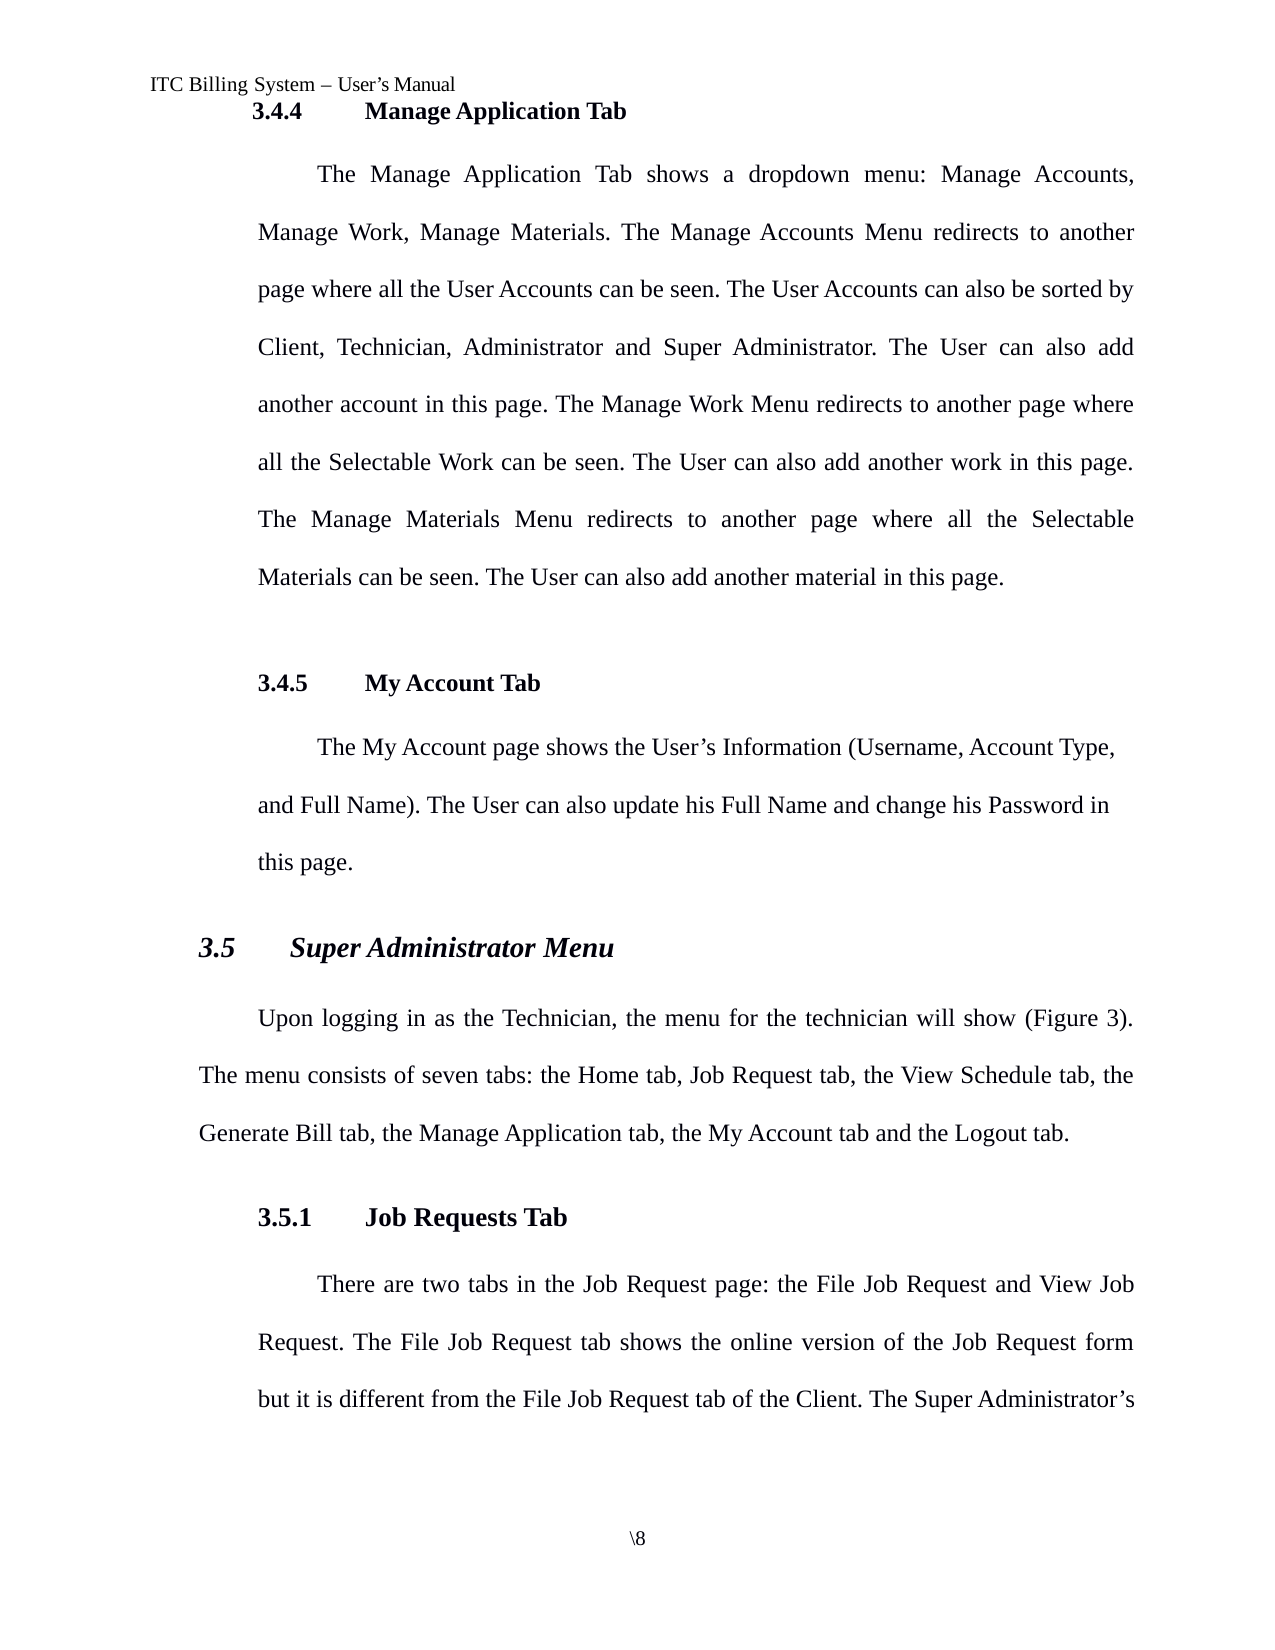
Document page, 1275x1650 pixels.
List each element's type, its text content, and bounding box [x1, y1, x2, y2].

subtitle 3.5.1 Job Requests Tab [258, 1201, 1135, 1232]
text The My Account page shows the User’s Information (Username, Account Type, and Full Name). The User can also update his Full Name and change his Password in this page. [258, 732, 1135, 876]
text The Manage Application Tab shows a dropdown menu: Manage Accounts, Manage Work, Manage Materials. The Manage Accounts Menu redirects to another page where all the User Accounts can be seen. The User Accounts can also be sorted by Client, Technician, Administrator and Super Administrator. The User can also add another account in this page. The Manage Work Menu redirects to another page where all the Selectable Work can be seen. The User can also add another work in this page. The Manage Materials Menu redirects to another page where all the Selectable Materials can be seen. The User can also add another material in this page. [258, 159, 1135, 591]
subtitle 3.5 Super Administrator Menu [199, 930, 1135, 963]
subtitle 3.4.4 Manage Application Tab [252, 96, 1135, 124]
text There are two tabs in the Job Request page: the File Job Request and View Job Request. The File Job Request tab shows the online version of the Job Request form but it is different from the File Job Request tab of the Client. The Super Administrator’s [258, 1269, 1135, 1413]
subtitle 3.4.5 My Account Tab [258, 668, 1135, 697]
text Upon logging in as the Technician, the menu for the technician will show (Figure 3). The menu consists of seven tabs: the Home tab, Job Request tab, the View Schedule tab, the Generate Bill tab, the Manage Application tab, the My Account tab and the Logout tab. [199, 1003, 1135, 1147]
